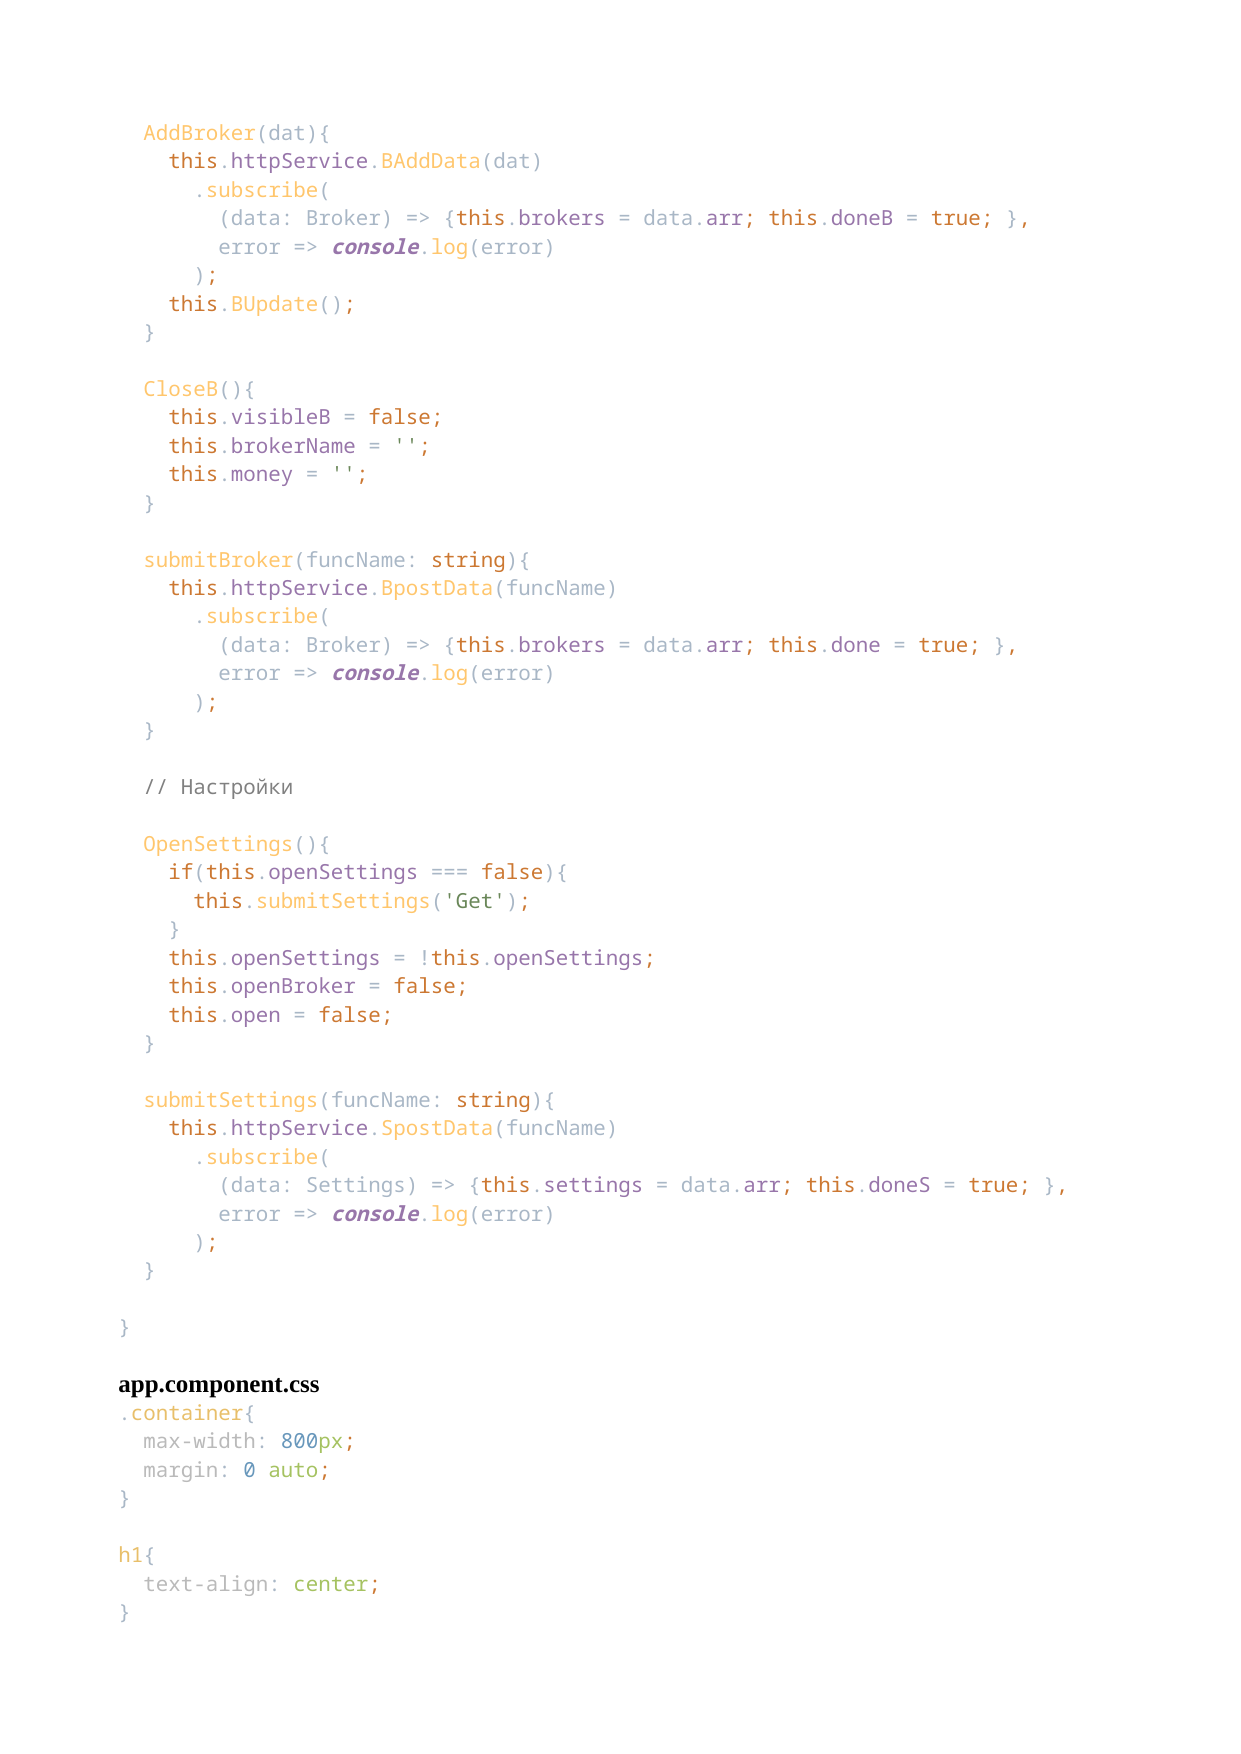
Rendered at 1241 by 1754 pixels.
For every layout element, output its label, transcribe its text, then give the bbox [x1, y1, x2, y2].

text AddBroker(dat){ this.httpService.BAddData(dat) .subscribe( (data: Broker) => {this.brokers = data.arr; this.doneB = true; }, error => console.log(error) ); this.BUpdate(); } CloseB(){ this.visibleB = false; this.brokerName = ''; this.money = ''; } submitBroker(funcName: string){ this.httpService.BpostData(funcName) .subscribe( (data: Broker) => {this.brokers = data.arr; this.done = true; }, error => console.log(error) ); } // Настройки OpenSettings(){ if(this.openSettings === false){ this.submitSettings('Get'); } this.openSettings = !this.openSettings; this.openBroker = false; this.open = false; } submitSettings(funcName: string){ this.httpService.SpostData(funcName) .subscribe( (data: Settings) => {this.settings = data.arr; this.doneS = true; }, error => console.log(error) ); } } [118, 118, 1122, 1369]
text app.component.css [118, 1369, 1122, 1398]
text .container{ max-width: 800px; margin: 0 auto; } h1{ text-align: center; } [118, 1398, 1122, 1626]
